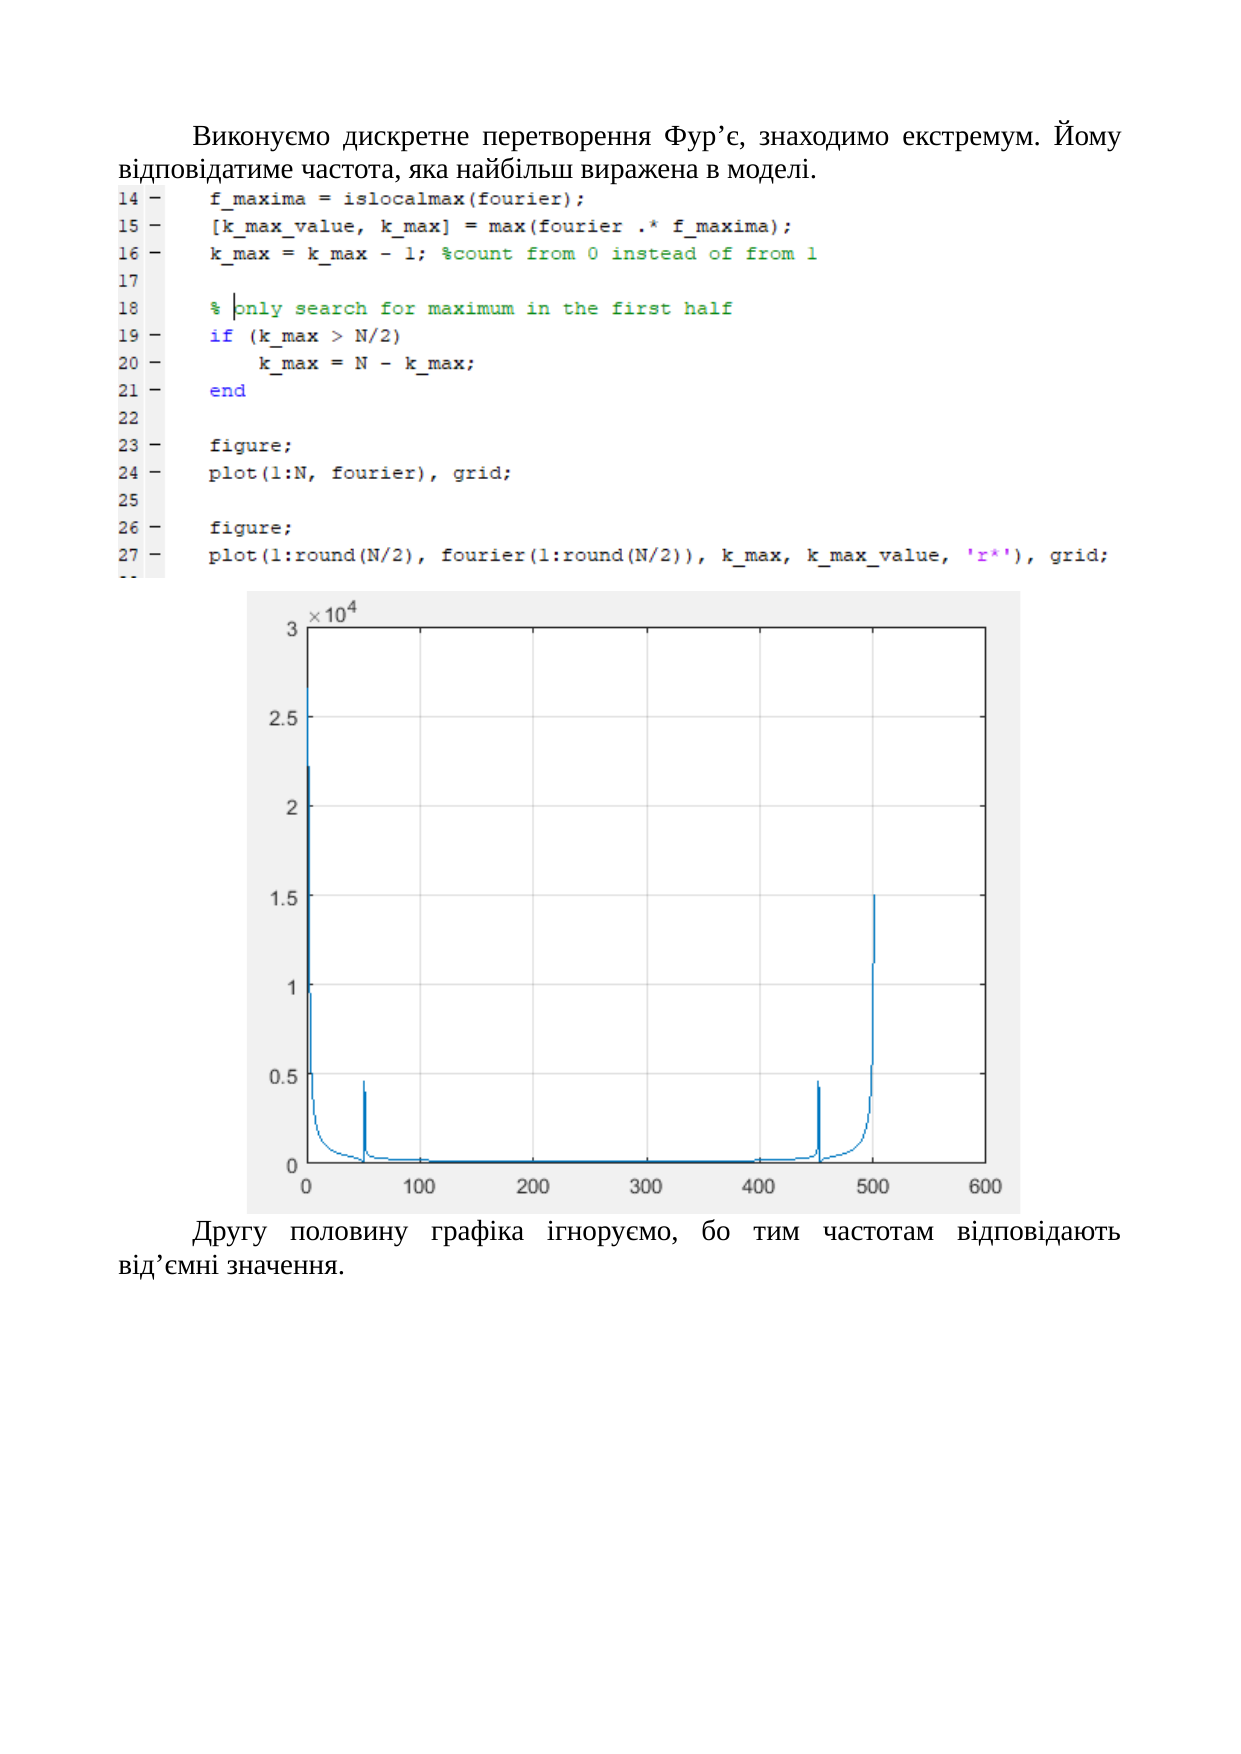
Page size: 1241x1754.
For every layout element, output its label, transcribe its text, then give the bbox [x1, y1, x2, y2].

text Другу половину графіка ігноруємо, бо тим частотам відповідають від’ємні значення. [118, 578, 1122, 1281]
text Виконуємо дискретне перетворення Фур’є, знаходимо екстремум. Йому відповідатиме частота, яка найбільш виражена в моделі. [118, 118, 1122, 185]
picture [118, 185, 1123, 578]
picture [246, 591, 1021, 1214]
